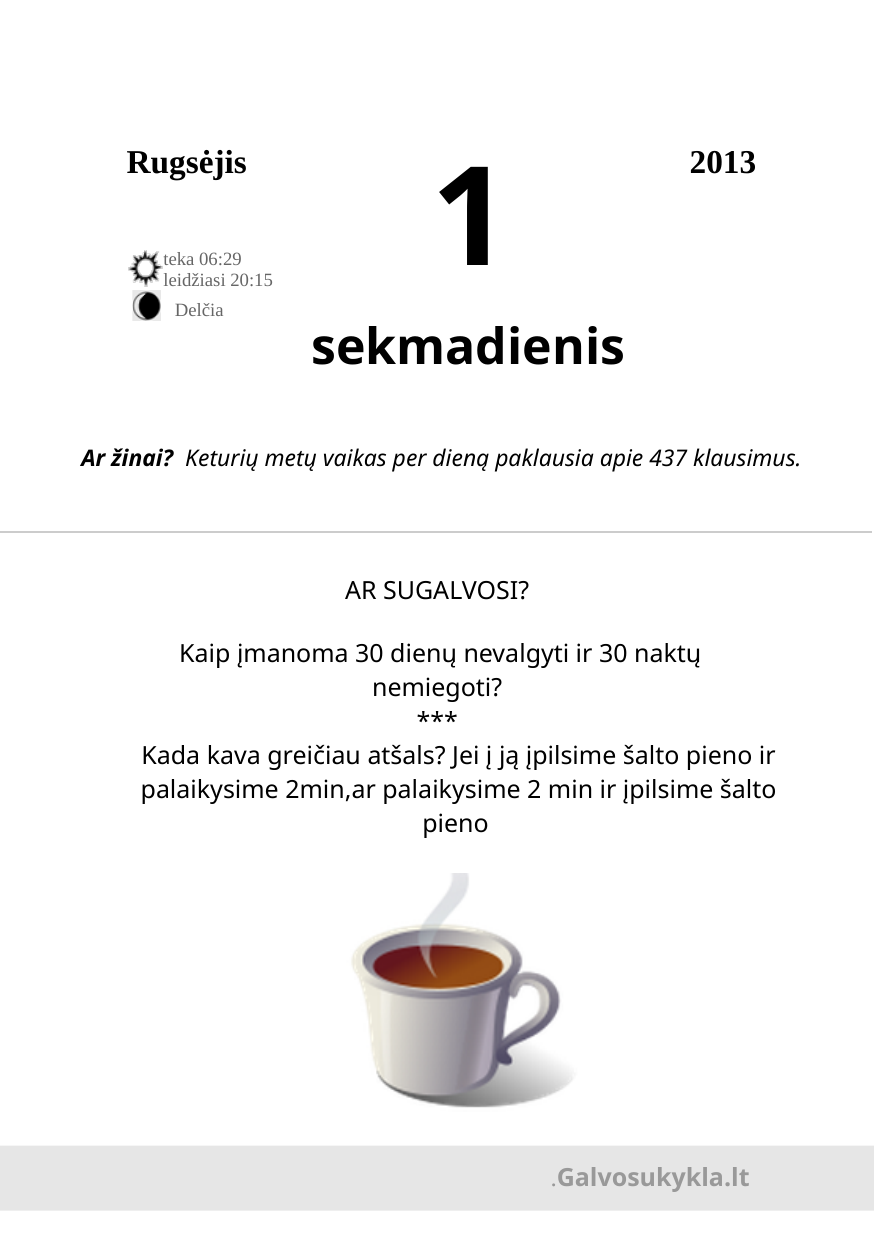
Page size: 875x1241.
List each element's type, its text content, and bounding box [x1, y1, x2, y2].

text AR SUGALVOSI? [118, 573, 756, 607]
table_header Rugsėjis teka 06:29 leidžiasi 20:15 [118, 118, 298, 287]
picture [339, 873, 579, 1112]
table_header 2013 [638, 118, 756, 379]
text *** [118, 703, 756, 738]
table_header 1 sekmadienis [299, 118, 638, 379]
text Ar žinai? Keturių metų vaikas per dieną paklausia apie 437 klausimus. [81, 442, 820, 473]
text Kada kava greičiau atšals? Jei į ją įpilsime šalto pieno ir palaikysime 2min,ar palaikysime 2 min ir įpilsime šalto pieno [118, 738, 799, 840]
table_header Delčia [118, 288, 298, 379]
text Kaip įmanoma 30 dienų nevalgyti ir 30 naktų nemiegoti? [118, 635, 756, 703]
